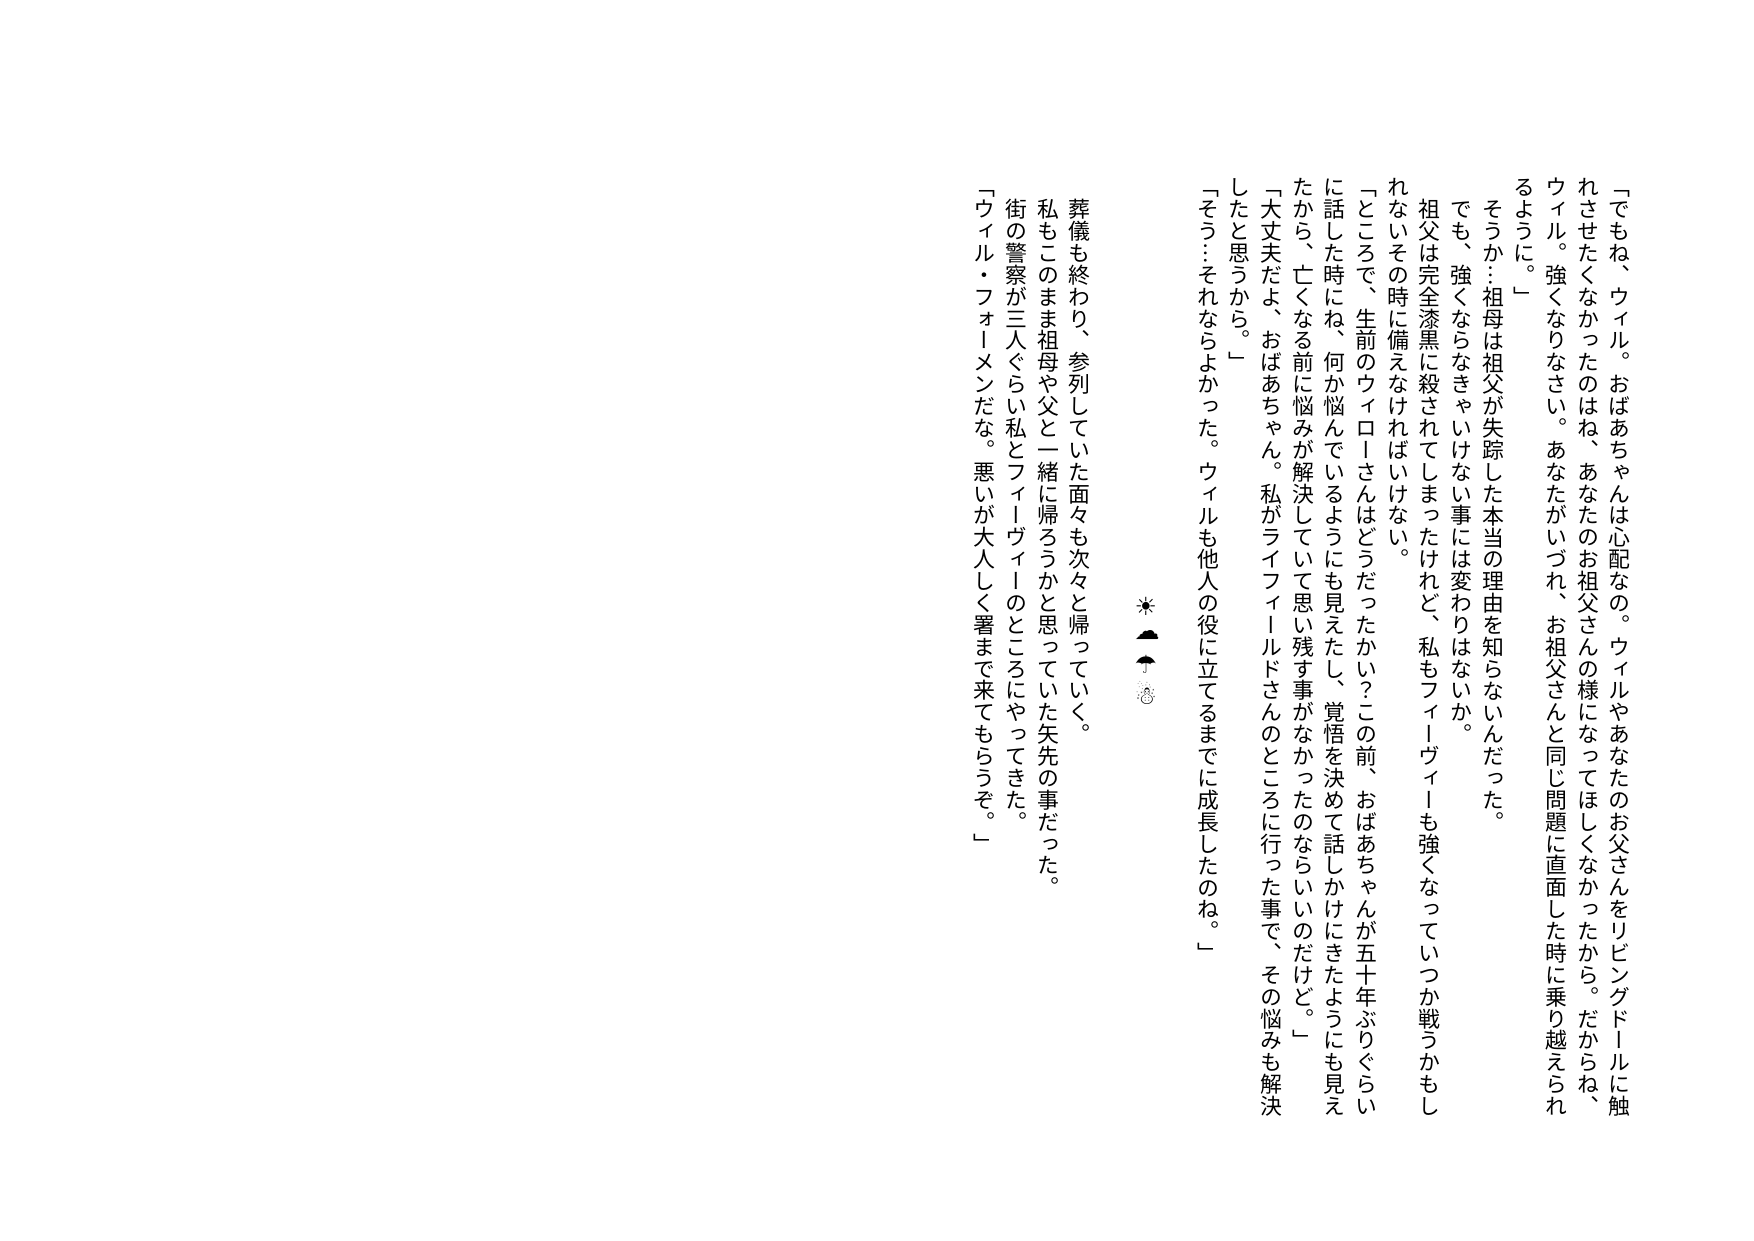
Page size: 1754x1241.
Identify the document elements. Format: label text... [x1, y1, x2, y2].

text 「でもね、ウィル。おばあちゃんは心配なの。ウィルやあなたのお父さんをリビングドールに触れさせたくなかったのはね、あなたのお祖父さんの様になってほしくなかったから。だからね、ウィル。強くなりなさい。あなたがいづれ、お祖父さんと同じ問題に直面した時に乗り越えられるように。」 [1509, 176, 1636, 1122]
text 「ところで、生前のウィローさんはどうだったかい？この前、おばあちゃんが五十年ぶりぐらいに話した時にね、何か悩んでいるようにも見えたし、覚悟を決めて話しかけにきたようにも見えたから、亡くなる前に悩みが解決していて思い残す事がなかったのならいいのだけど。」 [1287, 176, 1382, 1122]
text 祖父は完全漆黒に殺されてしまったけれど、私もフィーヴィーも強くなっていつか戦うかもしれないその時に備えなければいけない。 [1382, 176, 1446, 1122]
text ☀☁☂☃ [1130, 176, 1164, 1122]
text 私もこのまま祖母や父と一緒に帰ろうかと思っていた矢先の事だった。 [1032, 176, 1064, 1122]
text でも、強くならなきゃいけない事には変わりはないか。 [1446, 176, 1477, 1122]
text 「ウィル・フォーメンだな。悪いが大人しく署まで来てもらうぞ。」 [969, 176, 1001, 1122]
text 「そう…それならよかった。ウィルも他人の役に立てるまでに成長したのね。」 [1192, 176, 1224, 1122]
text 街の警察が三人ぐらい私とフィーヴィーのところにやってきた。 [1001, 176, 1032, 1122]
text 「大丈夫だよ、おばあちゃん。私がライフィールドさんのところに行った事で、その悩みも解決したと思うから。」 [1224, 176, 1287, 1122]
text 葬儀も終わり、参列していた面々も次々と帰っていく。 [1064, 176, 1096, 1122]
text そうか…祖母は祖父が失踪した本当の理由を知らないんだった。 [1477, 176, 1509, 1122]
